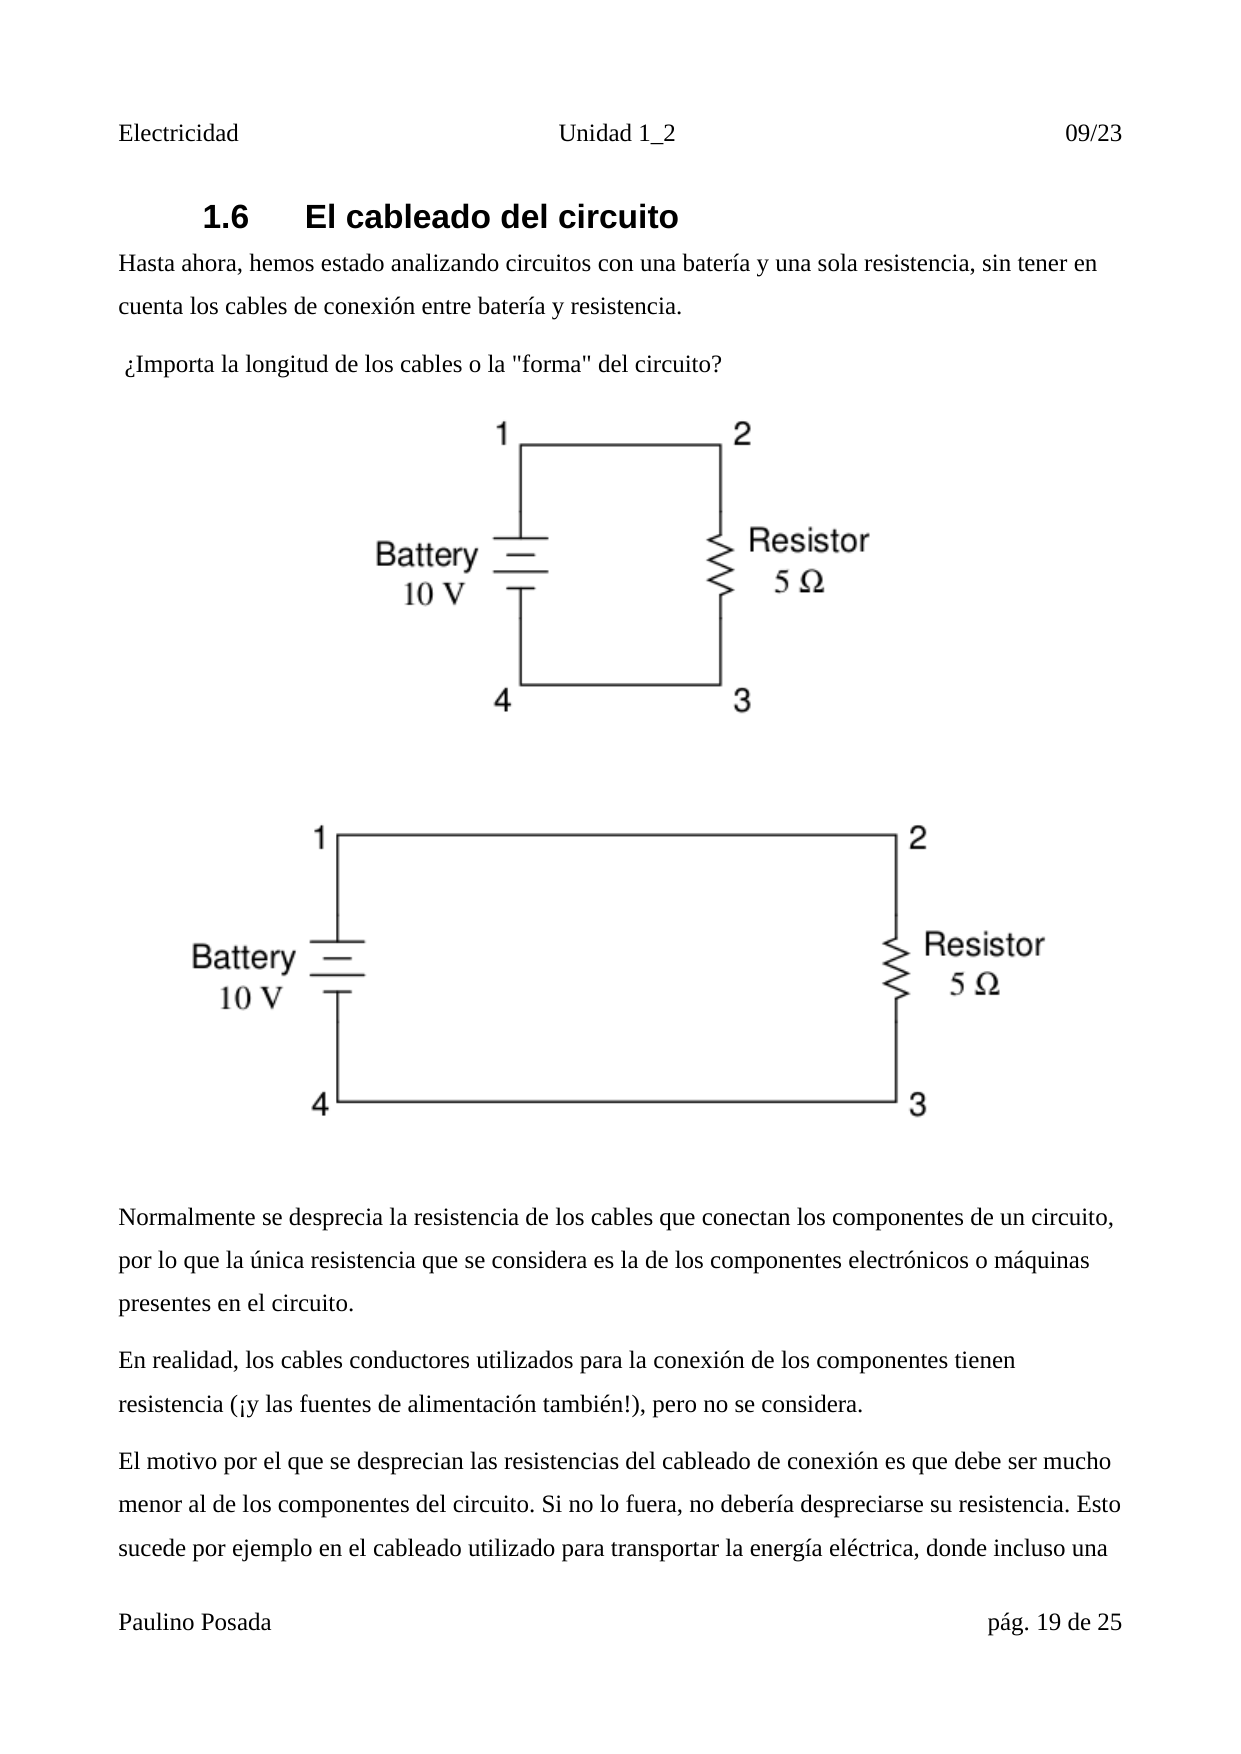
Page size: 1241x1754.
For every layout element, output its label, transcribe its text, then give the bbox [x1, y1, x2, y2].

text En realidad, los cables conductores utilizados para la conexión de los componentes tienen resistencia (¡y las fuentes de alimentación también!), pero no se considera. [118, 1346, 1122, 1417]
text ¿Importa la longitud de los cables o la "forma" del circuito? [118, 349, 1122, 378]
subtitle El cableado del circuito [193, 197, 1122, 236]
picture [364, 406, 876, 729]
text Normalmente se desprecia la resistencia de los cables que conectan los componentes de un circuito, por lo que la única resistencia que se considera es la de los componentes electrónicos o máquinas presentes en el circuito. [118, 1202, 1122, 1317]
picture [188, 810, 1053, 1130]
text El motivo por el que se desprecian las resistencias del cableado de conexión es que debe ser mucho menor al de los componentes del circuito. Si no lo fuera, no debería despreciarse su resistencia. Esto sucede por ejemplo en el cableado utilizado para transportar la energía eléctrica, donde incluso una [118, 1446, 1122, 1561]
text Hasta ahora, hemos estado analizando circuitos con una batería y una sola resistencia, sin tener en cuenta los cables de conexión entre batería y resistencia. [118, 248, 1122, 320]
